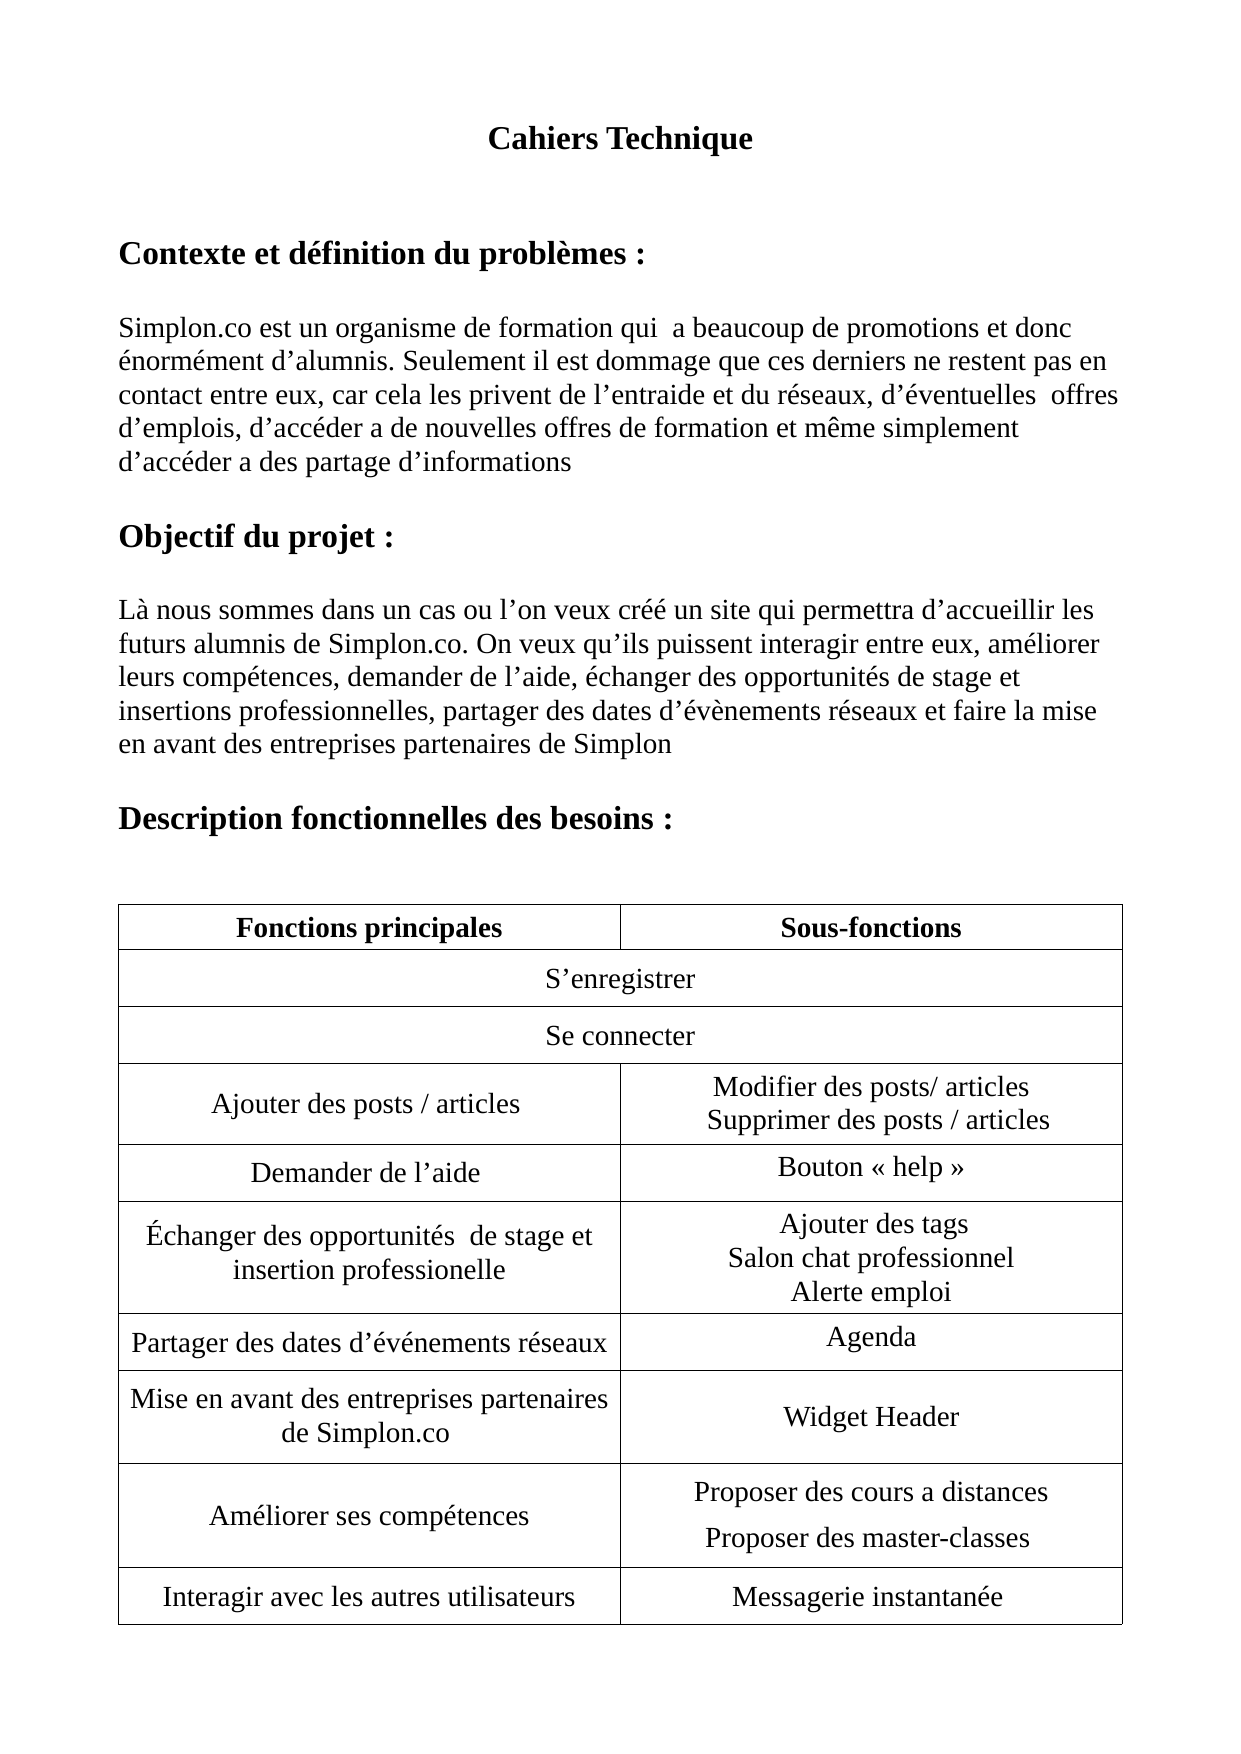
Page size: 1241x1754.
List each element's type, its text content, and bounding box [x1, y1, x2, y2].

table_cell Interagir avec les autres utilisateurs [119, 1568, 620, 1624]
table_cell Ajouter des tags Salon chat professionnel Alerte emploi [621, 1202, 1122, 1313]
table_cell Ajouter des posts / articles [119, 1064, 620, 1144]
table_cell Améliorer ses compétences [119, 1464, 620, 1567]
table_cell Mise en avant des entreprises partenaires de Simplon.co [119, 1371, 620, 1462]
table_cell S’enregistrer [119, 950, 1122, 1006]
table_header Sous-fonctions [621, 905, 1122, 949]
table_cell Modifier des posts/ articles Supprimer des posts / articles [621, 1064, 1122, 1144]
text Cahiers Technique [118, 118, 1122, 156]
text Objectif du projet : [118, 516, 1122, 554]
table_cell Widget Header [621, 1371, 1122, 1462]
table_cell Demander de l’aide [119, 1145, 620, 1201]
table_cell Messagerie instantanée [621, 1568, 1122, 1624]
text Description fonctionnelles des besoins : [118, 798, 1122, 837]
table_cell Se connecter [119, 1007, 1122, 1063]
table_cell Partager des dates d’événements réseaux [119, 1314, 620, 1370]
text Là nous sommes dans un cas ou l’on veux créé un site qui permettra d’accueillir les futurs alumnis de Simplon.co. On veux qu’ils puissent interagir entre eux, améliorer leurs compétences, demander de l’aide, échanger des opportunités de stage et insertions professionnelles, partager des dates d’évènements réseaux et faire la mise en avant des entreprises partenaires de Simplon [118, 592, 1122, 760]
text Contexte et définition du problèmes : [118, 233, 1122, 271]
table_header Fonctions principales [119, 905, 620, 949]
text Simplon.co est un organisme de formation qui a beaucoup de promotions et donc énormément d’alumnis. Seulement il est dommage que ces derniers ne restent pas en contact entre eux, car cela les privent de l’entraide et du réseaux, d’éventuelles offres d’emplois, d’accéder a de nouvelles offres de formation et même simplement d’accéder a des partage d’informations [118, 310, 1122, 477]
table_cell Agenda [621, 1314, 1122, 1370]
table_cell Proposer des cours a distances Proposer des master-classes [621, 1464, 1122, 1567]
table_cell Échanger des opportunités de stage et insertion professionelle [119, 1202, 620, 1313]
table_cell Bouton « help » [621, 1145, 1122, 1201]
